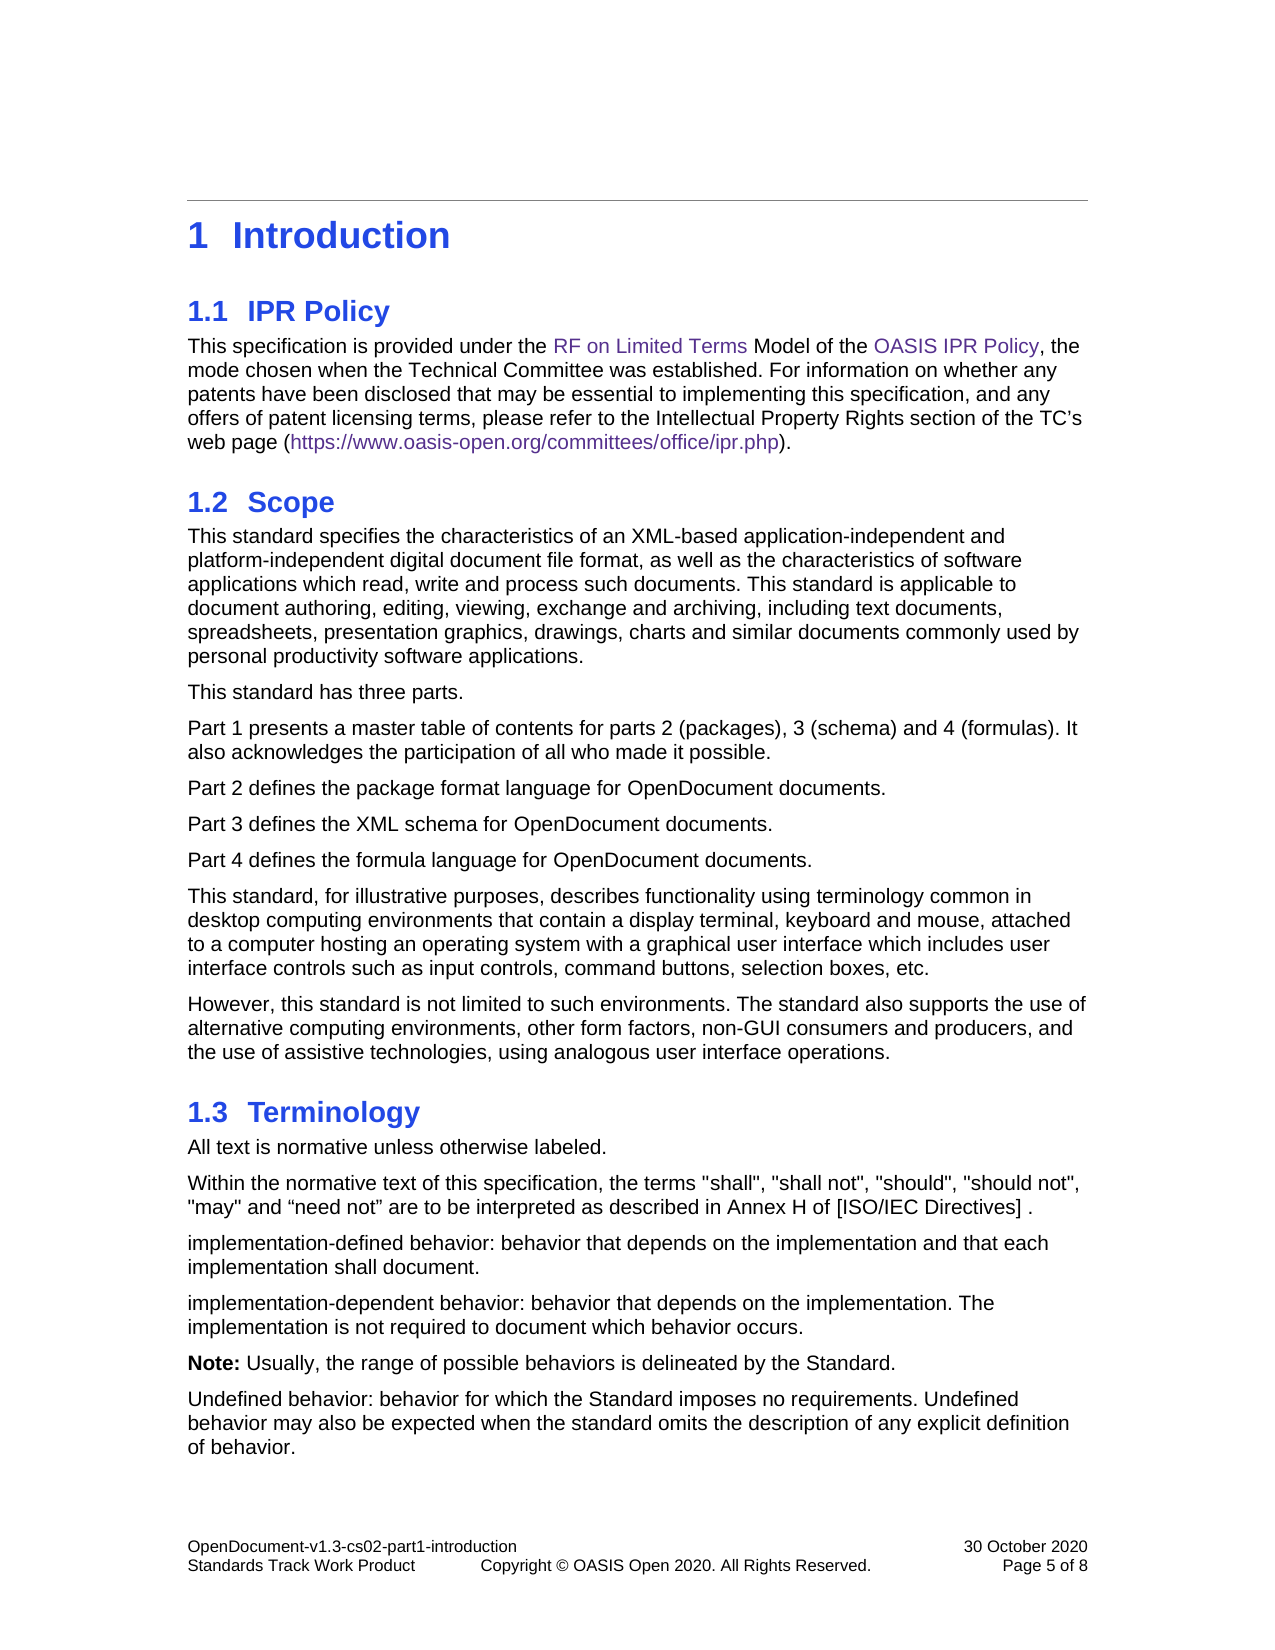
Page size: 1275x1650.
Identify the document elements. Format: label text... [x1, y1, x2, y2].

text All text is normative unless otherwise labeled. [187, 1134, 1088, 1158]
text Undefined behavior: behavior for which the Standard imposes no requirements. Undefined behavior may also be expected when the standard omits the description of any explicit definition of behavior. [187, 1387, 1088, 1458]
text Part 1 presents a master table of contents for parts 2 (packages), 3 (schema) and 4 (formulas). It also acknowledges the participation of all who made it possible. [187, 716, 1088, 764]
subtitle Introduction [187, 201, 1088, 257]
text implementation-defined behavior: behavior that depends on the implementation and that each implementation shall document. [187, 1231, 1088, 1278]
text This standard has three parts. [187, 680, 1088, 704]
text implementation-dependent behavior: behavior that depends on the implementation. The implementation is not required to document which behavior occurs. [187, 1291, 1088, 1338]
text This specification is provided under the RF on Limited Terms Model of the OASIS IPR Policy, the mode chosen when the Technical Committee was established. For information on whether any patents have been disclosed that may be essential to implementing this specification, and any offers of patent licensing terms, please refer to the Intellectual Property Rights section of the TC’s web page (https://www.oasis-open.org/committees/office/ipr.php). [187, 334, 1088, 453]
text Part 4 defines the formula language for OpenDocument documents. [187, 848, 1088, 872]
text However, this standard is not limited to such environments. The standard also supports the use of alternative computing environments, other form factors, non-GUI consumers and producers, and the use of assistive technologies, using analogous user interface operations. [187, 992, 1088, 1064]
text This standard specifies the characteristics of an XML-based application-independent and platform-independent digital document file format, as well as the characteristics of software applications which read, write and process such documents. This standard is applicable to document authoring, editing, viewing, exchange and archiving, including text documents, spreadsheets, presentation graphics, drawings, charts and similar documents commonly used by personal productivity software applications. [187, 524, 1088, 668]
text Part 2 defines the package format language for OpenDocument documents. [187, 776, 1088, 800]
text Within the normative text of this specification, the terms "shall", "shall not", "should", "should not", "may" and “need not” are to be interpreted as described in Annex H of [ISO/IEC Directives] . [187, 1171, 1088, 1218]
text This standard, for illustrative purposes, describes functionality using terminology common in desktop computing environments that contain a display terminal, keyboard and mouse, attached to a computer hosting an operating system with a graphical user interface which includes user interface controls such as input controls, command buttons, selection boxes, etc. [187, 884, 1088, 980]
subtitle Terminology [187, 1095, 1088, 1128]
text Part 3 defines the XML schema for OpenDocument documents. [187, 812, 1088, 836]
subtitle IPR Policy [187, 294, 1088, 328]
subtitle Scope [187, 484, 1088, 518]
text Note: Usually, the range of possible behaviors is delineated by the Standard. [187, 1351, 1088, 1374]
